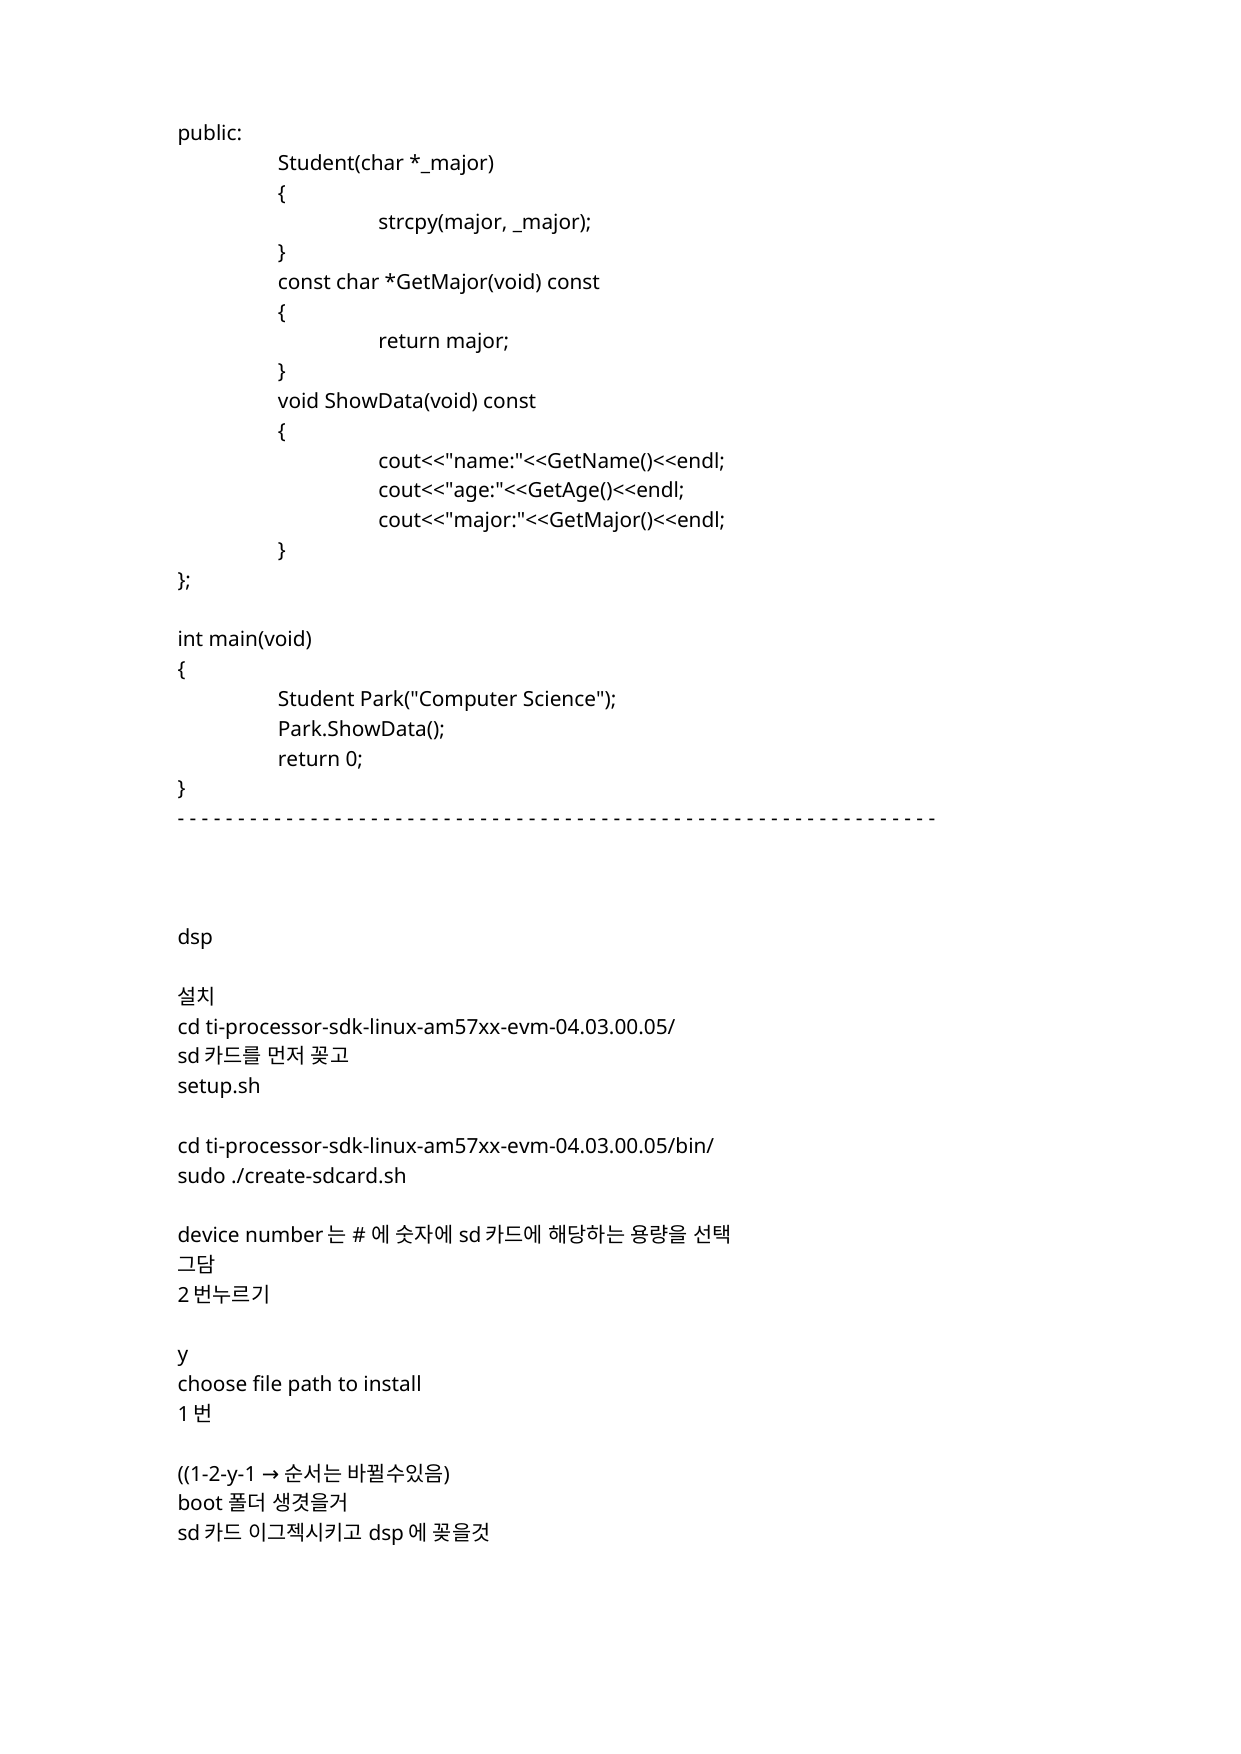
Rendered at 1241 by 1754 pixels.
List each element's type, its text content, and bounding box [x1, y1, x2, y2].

text Park.ShowData(); [177, 714, 1063, 742]
text choose file path to install [177, 1369, 1063, 1398]
text boot 폴더 생겻을거 [177, 1488, 1063, 1517]
text strcpy(major, _major); [177, 207, 1063, 236]
text return major; [177, 327, 1063, 355]
text cout<<"major:"<<GetMajor()<<endl; [177, 505, 1063, 534]
text 2번누르기 [177, 1280, 1063, 1308]
text ((1-2-y-1 → 순서는 바뀔수있음) [177, 1459, 1063, 1487]
text 그담 [177, 1250, 1063, 1279]
text }; [177, 565, 1063, 593]
text dsp [177, 922, 1063, 951]
text } [177, 773, 1063, 802]
text void ShowData(void) const [177, 386, 1063, 415]
text cd ti-processor-sdk-linux-am57xx-evm-04.03.00.05/ [177, 1012, 1063, 1040]
text { [177, 654, 1063, 683]
text device number는 # 에 숫자에 sd카드에 해당하는 용량을 선택 [177, 1220, 1063, 1249]
text Student(char *_major) [177, 148, 1063, 176]
text { [177, 297, 1063, 325]
text sd카드 이그젝시키고 dsp에 꽂을것 [177, 1518, 1063, 1547]
text sd카드를 먼저 꽂고 [177, 1042, 1063, 1070]
text cout<<"name:"<<GetName()<<endl; [177, 446, 1063, 474]
text const char *GetMajor(void) const [177, 267, 1063, 296]
text public: [177, 118, 1063, 147]
text } [177, 356, 1063, 385]
text setup.sh [177, 1071, 1063, 1100]
text y [177, 1339, 1063, 1368]
text cd ti-processor-sdk-linux-am57xx-evm-04.03.00.05/bin/ [177, 1131, 1063, 1159]
text 설치 [177, 982, 1063, 1011]
text } [177, 237, 1063, 266]
text cout<<"age:"<<GetAge()<<endl; [177, 476, 1063, 504]
text } [177, 535, 1063, 564]
text { [177, 178, 1063, 206]
text sudo ./create-sdcard.sh [177, 1161, 1063, 1189]
text int main(void) [177, 624, 1063, 653]
text return 0; [177, 744, 1063, 772]
text { [177, 416, 1063, 444]
text - - - - - - - - - - - - - - - - - - - - - - - - - - - - - - - - - - - - - - - - - - - - - - - - - - - - - - - - - - - - - - - [177, 803, 1063, 832]
text 1번 [177, 1399, 1063, 1428]
text Student Park("Computer Science"); [177, 684, 1063, 713]
